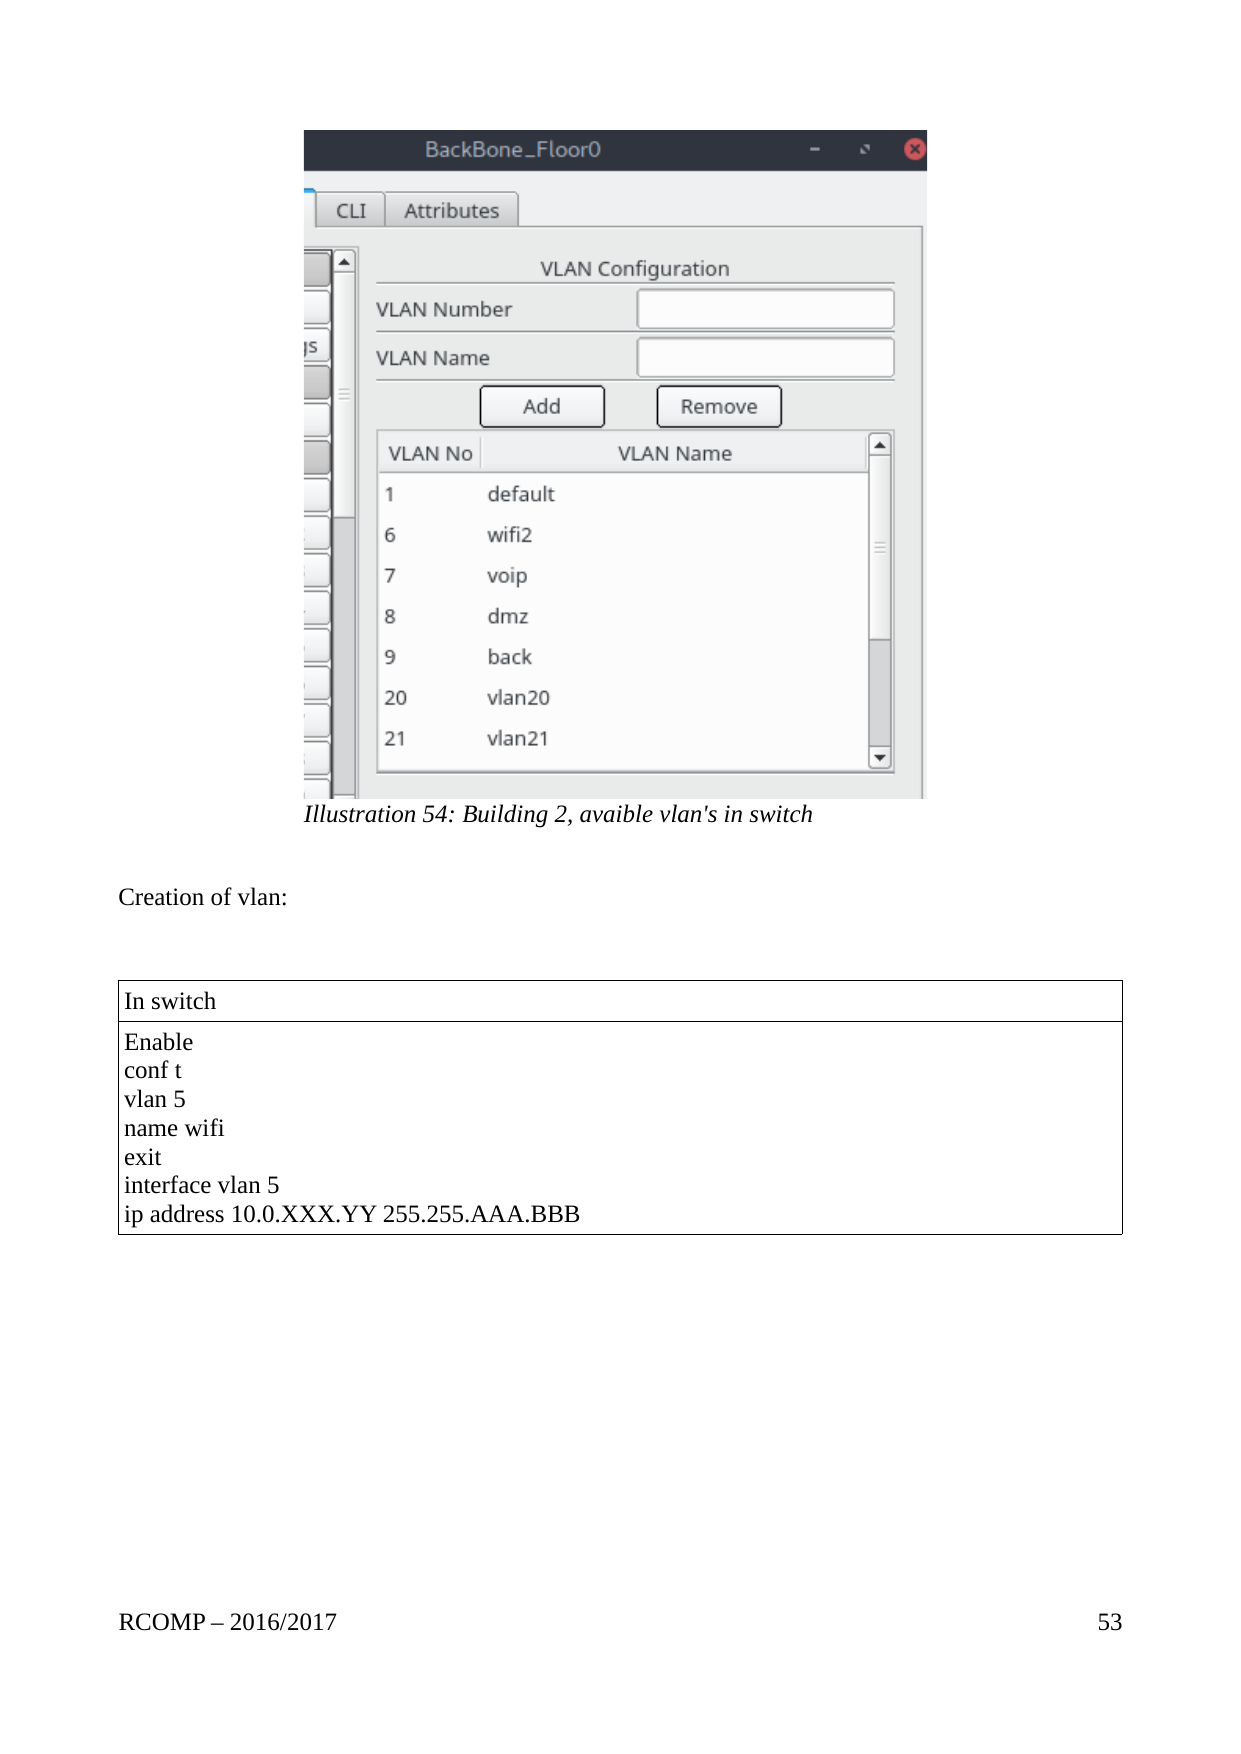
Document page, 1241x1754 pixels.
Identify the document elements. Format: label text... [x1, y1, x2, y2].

table_cell Enable conf t vlan 5 name wifi exit interface vlan 5 ip address 10.0.XXX.YY 255.255.AAA.BBB [119, 1022, 1122, 1233]
text Creation of vlan: [118, 882, 1122, 911]
picture [303, 130, 928, 799]
text Illustration 54: Building 2, avaible vlan's in switch [304, 799, 927, 827]
table_header In switch [119, 981, 1122, 1021]
